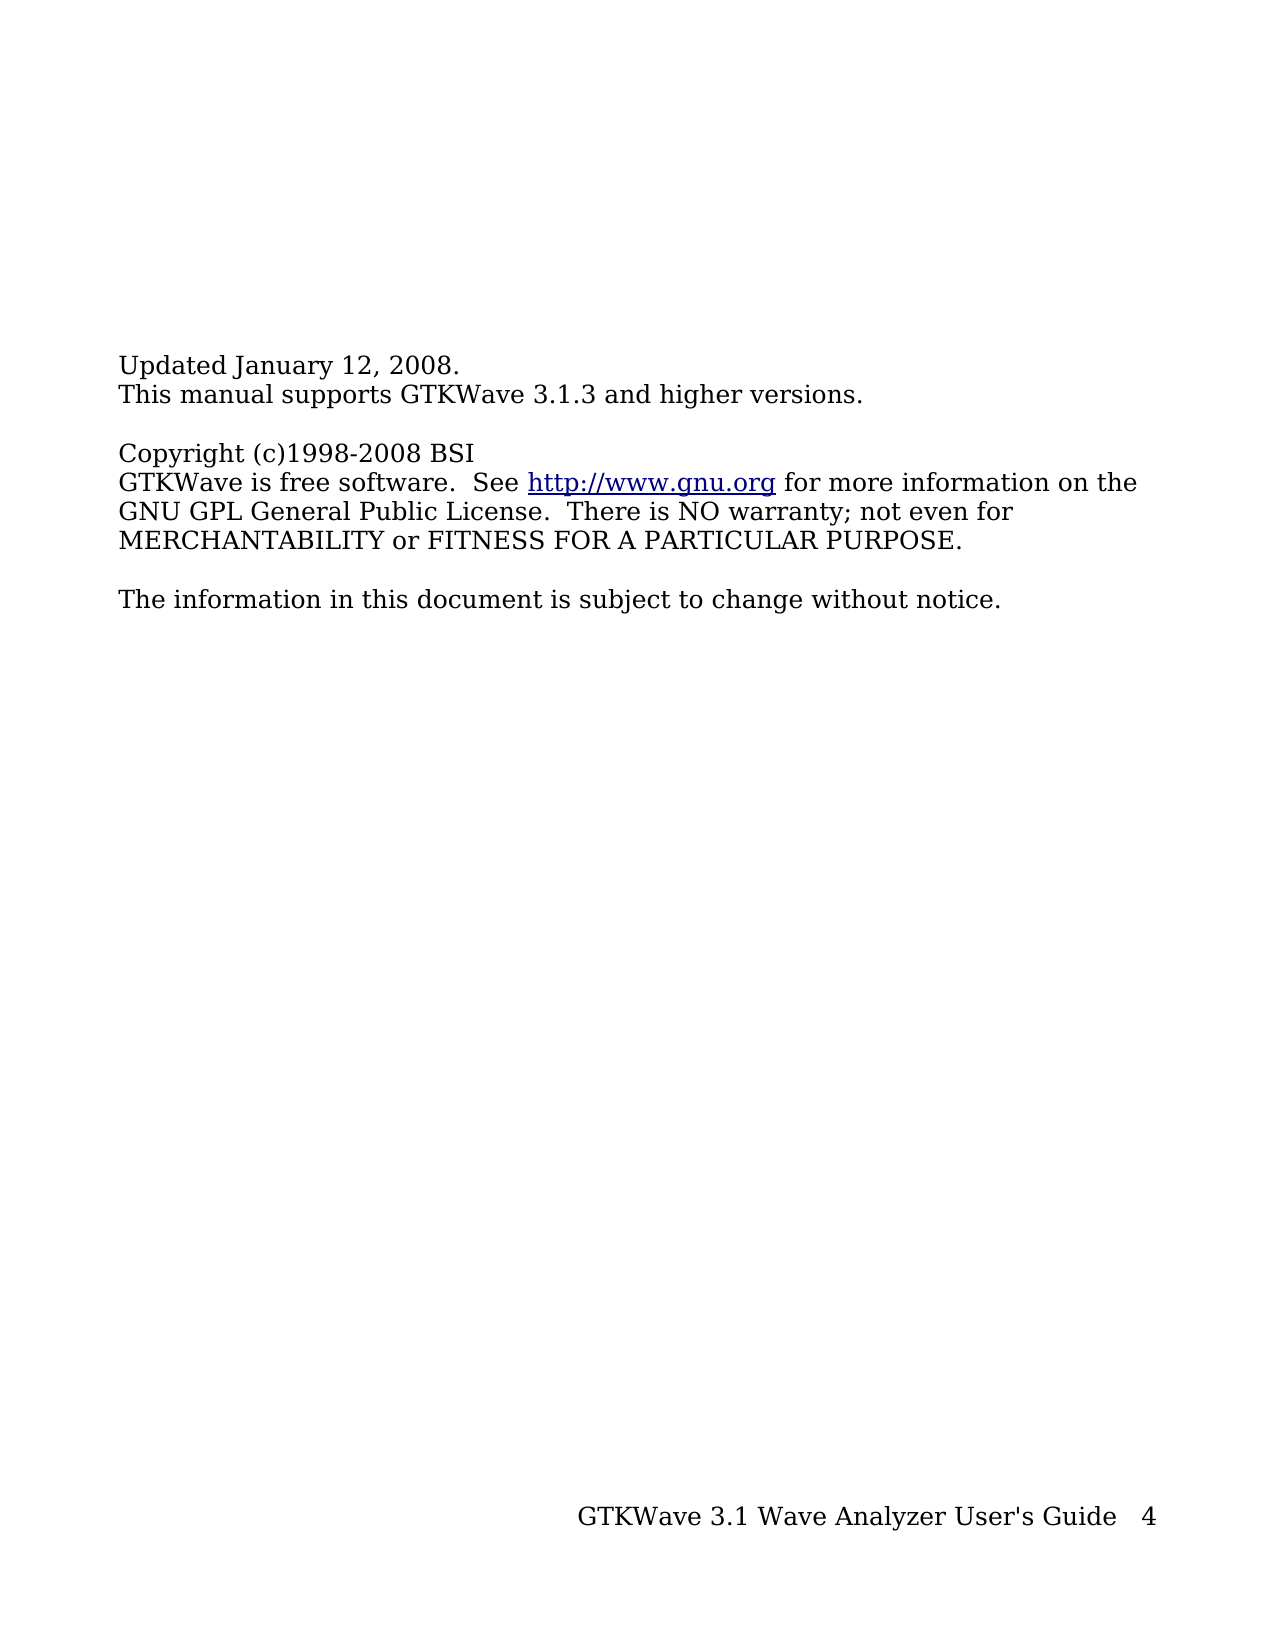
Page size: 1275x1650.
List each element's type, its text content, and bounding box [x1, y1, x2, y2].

text This manual supports GTKWave 3.1.3 and higher versions. [118, 381, 1157, 410]
text Copyright (c)1998-2008 BSI [118, 439, 1157, 468]
text GTKWave is free software. See http://www.gnu.org for more information on the GNU GPL General Public License. There is NO warranty; not even for MERCHANTABILITY or FITNESS FOR A PARTICULAR PURPOSE. [118, 468, 1157, 556]
text The information in this document is subject to change without notice. [118, 585, 1157, 614]
text Updated January 12, 2008. [118, 351, 1157, 381]
